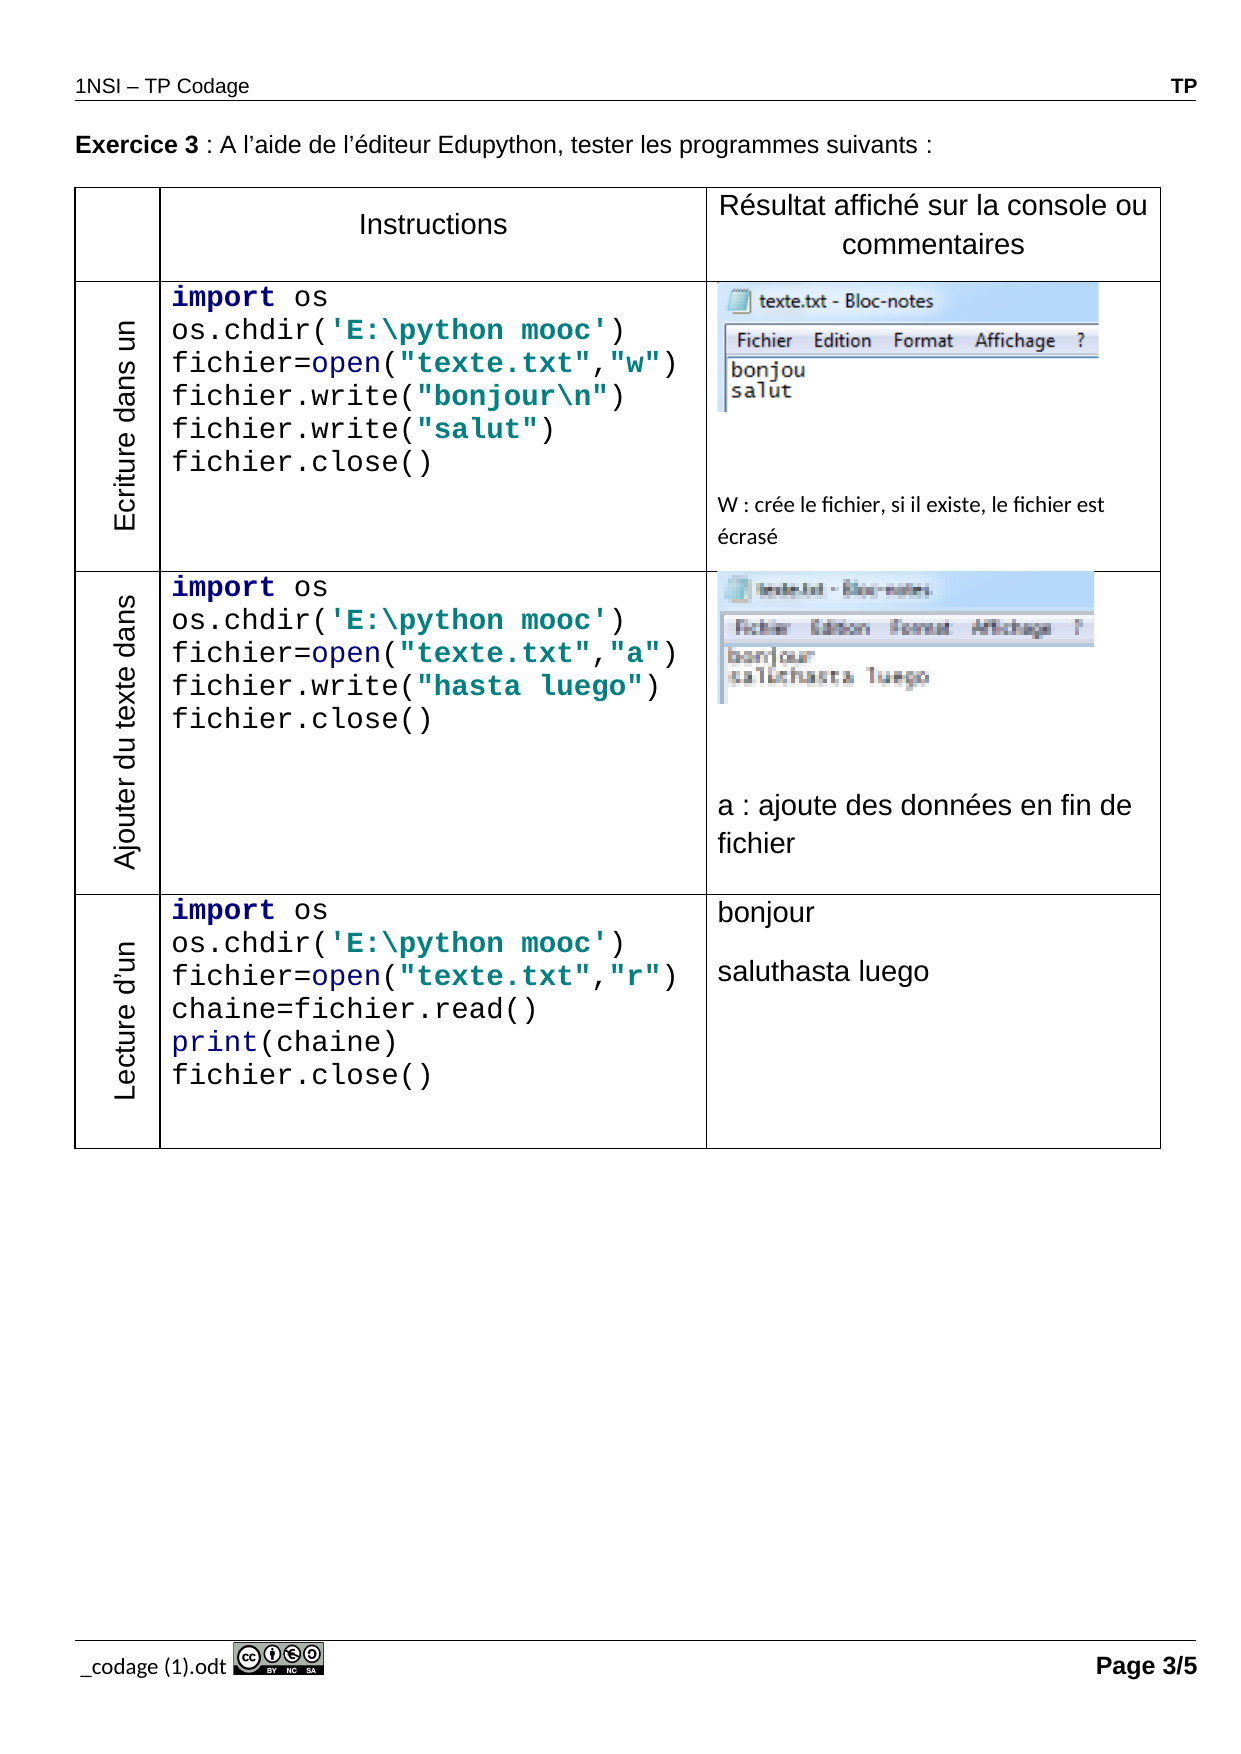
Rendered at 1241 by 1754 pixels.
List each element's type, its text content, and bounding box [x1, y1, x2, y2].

table_cell import os os.chdir('E:\python mooc') fichier=open("texte.txt","r") chaine=fichier.read() print(chaine) fichier.close() [161, 895, 706, 1147]
table_header Résultat affiché sur la console ou commentaires [707, 188, 1160, 281]
table_cell a : ajoute des données en fin de fichier [707, 572, 1160, 894]
table_cell Ecriture dans un fichier texte [76, 282, 159, 571]
table_header Instructions [161, 188, 706, 281]
table_cell import os os.chdir('E:\python mooc') fichier=open("texte.txt","a") fichier.write("hasta luego") fichier.close() [161, 572, 706, 894]
text Exercice 3 : A l’aide de l’éditeur Edupython, tester les programmes suivants : [75, 129, 1196, 158]
table_cell Ajouter du texte dans un fichier [76, 572, 159, 894]
picture [233, 1642, 324, 1675]
table_cell W : crée le fichier, si il existe, le fichier est écrasé [707, 282, 1160, 571]
table_cell import os os.chdir('E:\python mooc') fichier=open("texte.txt","w") fichier.write("bonjour\n") fichier.write("salut") fichier.close() [161, 282, 706, 571]
table_header [76, 188, 159, 281]
table_cell Lecture d’un fichier texte [76, 895, 159, 1147]
table_cell bonjour saluthasta luego [707, 895, 1160, 1147]
